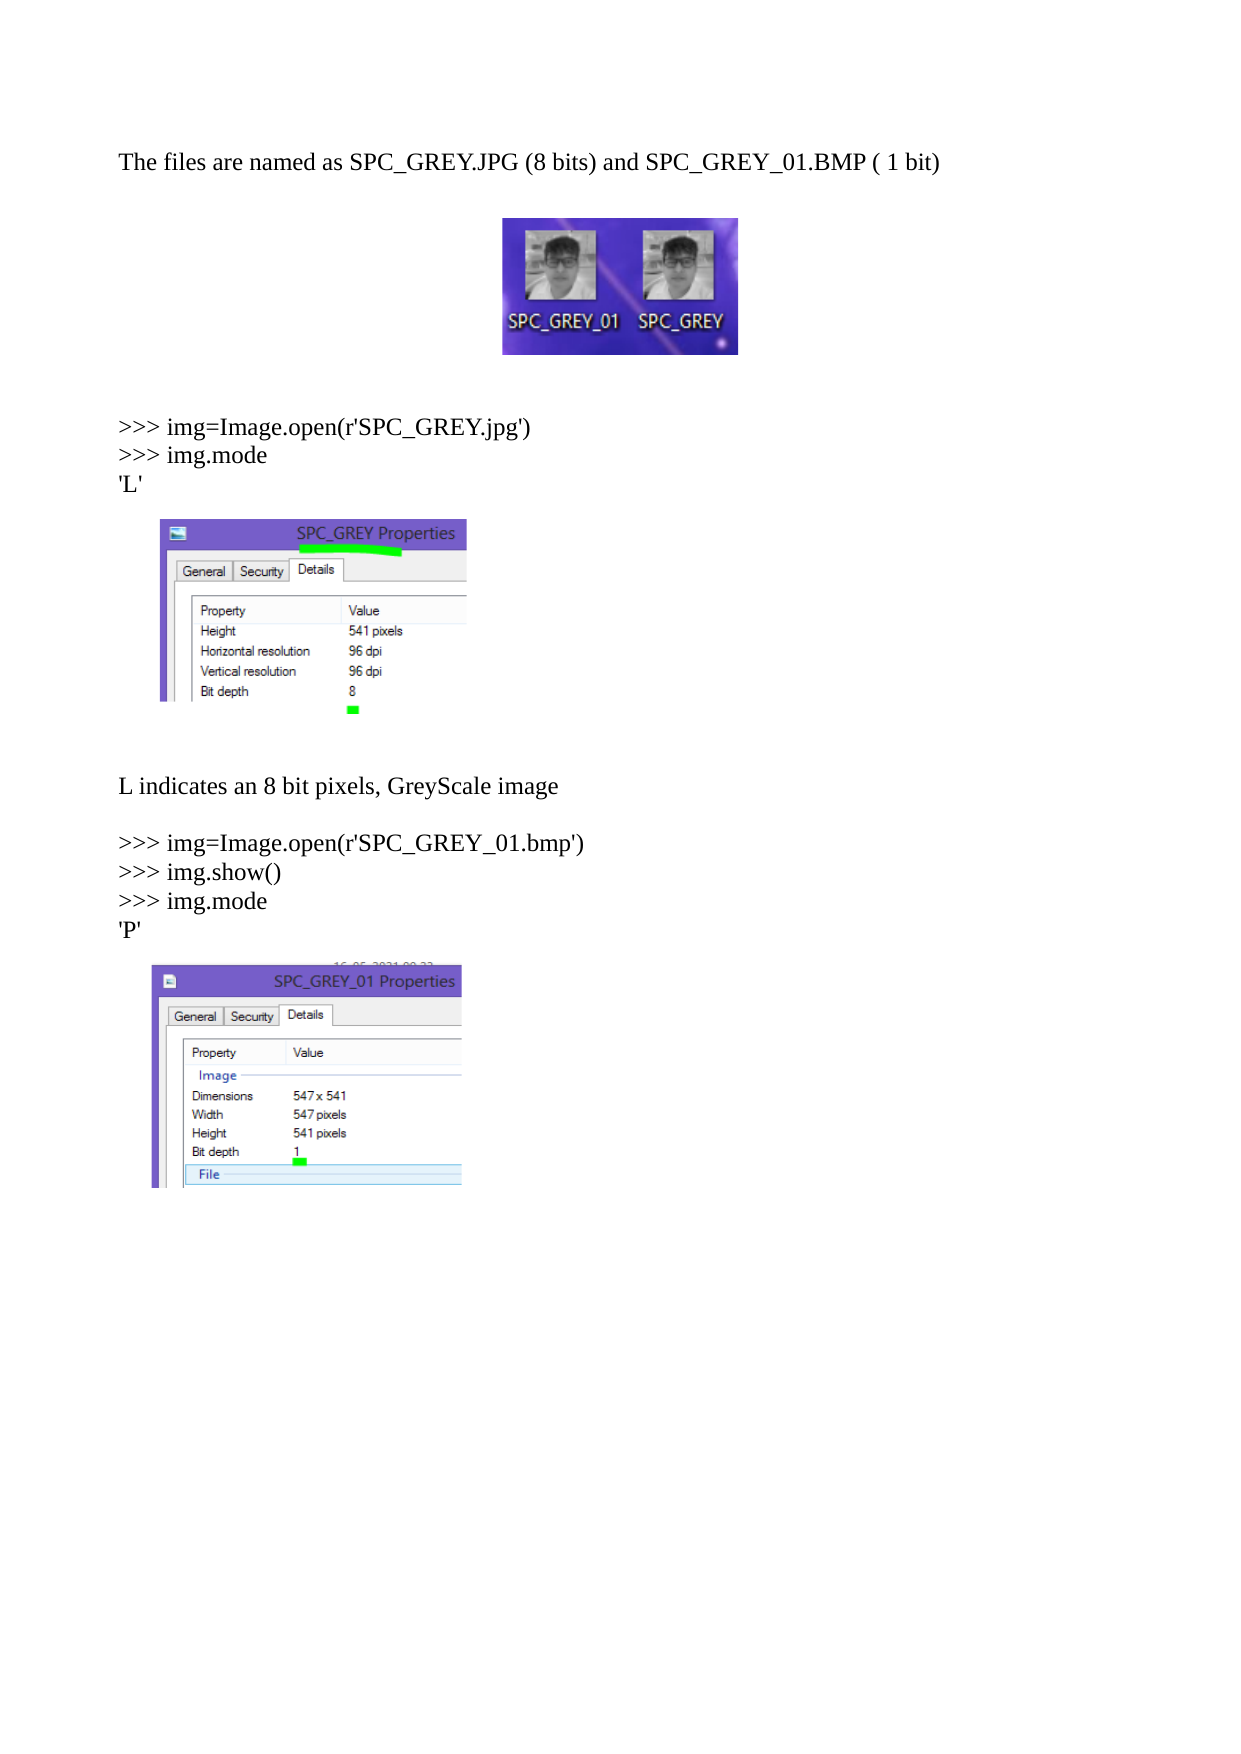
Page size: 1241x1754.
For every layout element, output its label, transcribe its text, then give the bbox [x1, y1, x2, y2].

picture [151, 960, 462, 1188]
text >>> img=Image.open(r'SPC_GREY.jpg') [118, 412, 1122, 440]
text 'P' [118, 915, 1122, 943]
picture [159, 519, 467, 714]
text >>> img=Image.open(r'SPC_GREY_01.bmp') [118, 828, 1122, 857]
picture [502, 218, 739, 355]
text >>> img.show() [118, 857, 1122, 886]
text L indicates an 8 bit pixels, GreyScale image [118, 771, 1122, 800]
text >>> img.mode [118, 886, 1122, 915]
text The files are named as SPC_GREY.JPG (8 bits) and SPC_GREY_01.BMP ( 1 bit) [118, 147, 1122, 176]
text 'L' [118, 469, 1122, 498]
text >>> img.mode [118, 440, 1122, 469]
